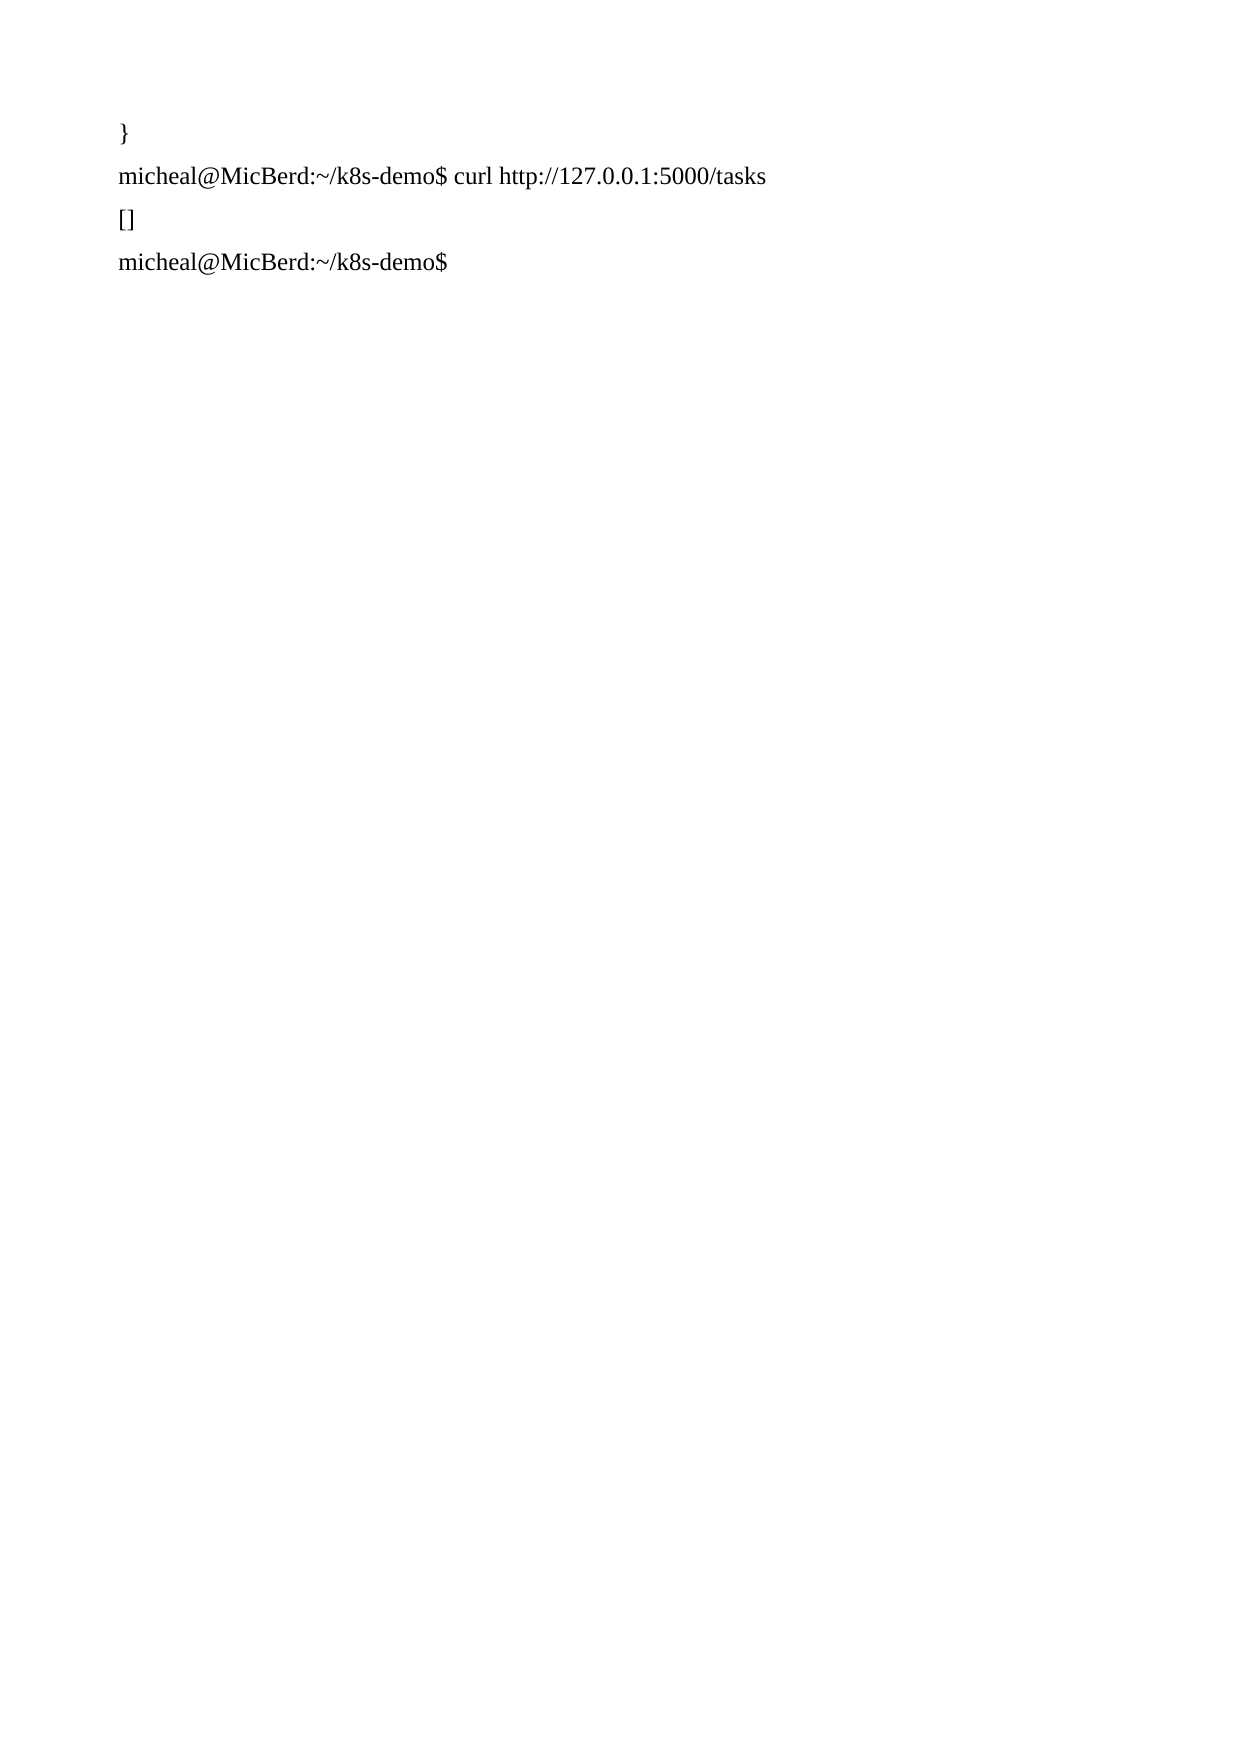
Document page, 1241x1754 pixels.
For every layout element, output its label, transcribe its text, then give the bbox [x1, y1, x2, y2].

text micheal@MicBerd:~/k8s-demo$ curl http://127.0.0.1:5000/tasks [118, 161, 1122, 190]
text [] [118, 204, 1122, 233]
text micheal@MicBerd:~/k8s-demo$ [118, 247, 1122, 276]
text } [118, 118, 1122, 147]
